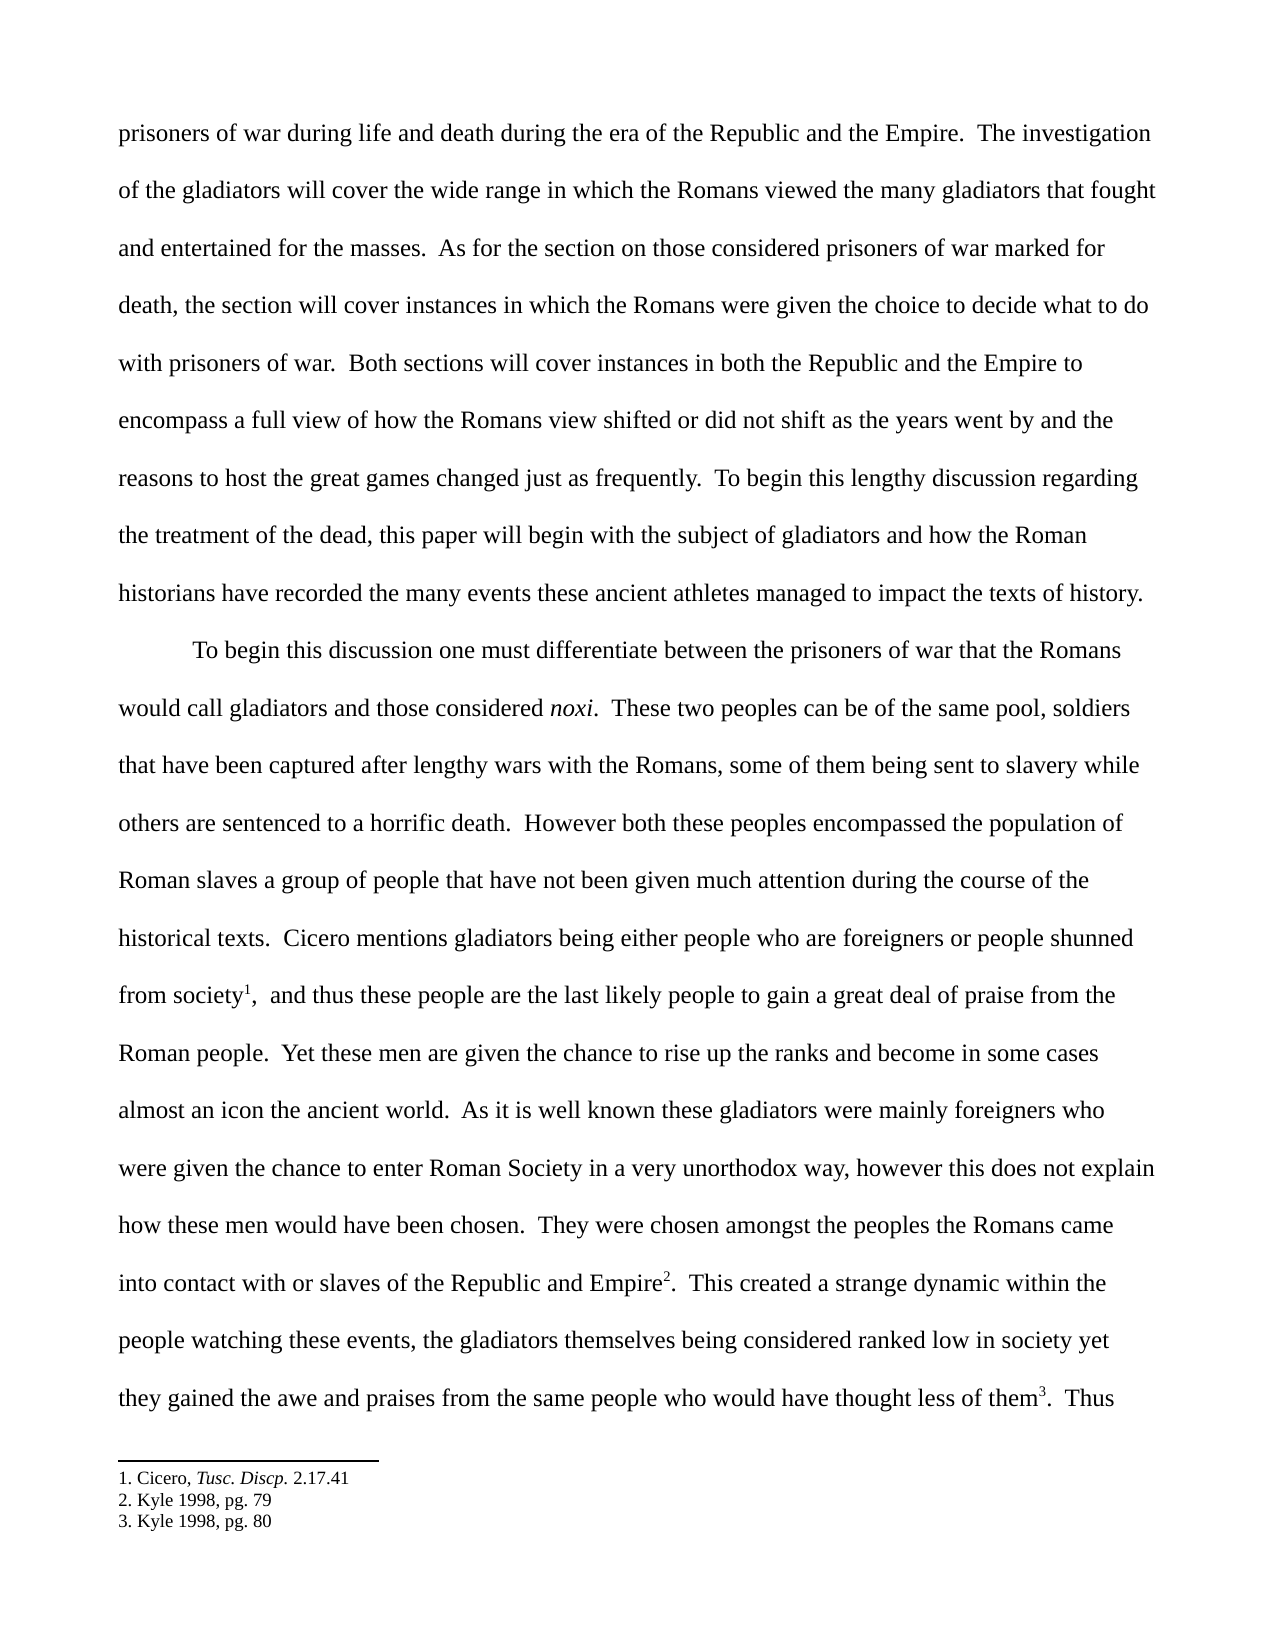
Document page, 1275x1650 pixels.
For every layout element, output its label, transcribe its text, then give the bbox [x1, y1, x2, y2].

text . Kyle 1998, pg. 80 [118, 1510, 1157, 1532]
text To begin this discussion one must differentiate between the prisoners of war that the Romans would call gladiators and those considered noxi. These two peoples can be of the same pool, soldiers that have been captured after lengthy wars with the Romans, some of them being sent to slavery while others are sentenced to a horrific death. However both these peoples encompassed the population of Roman slaves a group of people that have not been given much attention during the course of the historical texts. Cicero mentions gladiators being either people who are foreigners or people shunned from society, and thus these people are the last likely people to gain a great deal of praise from the Roman people. Yet these men are given the chance to rise up the ranks and become in some cases almost an icon the ancient world. As it is well known these gladiators were mainly foreigners who were given the chance to enter Roman Society in a very unorthodox way, however this does not explain how these men would have been chosen. They were chosen amongst the peoples the Romans came into contact with or slaves of the Republic and Empire. This created a strange dynamic within the people watching these events, the gladiators themselves being considered ranked low in society yet they gained the awe and praises from the same people who would have thought less of them. Thus these gladiators are generally understood to be walking a sort of thin line with the peoples of Rome, and thus their fame and glory, and for this case their acceptance was all based on their performance each time they were commanded to fight. As for the Prisoners of war there are many cases in which the ancient sources describe the Romans taking the action of killing prisoners of war at least in the early years of the Republic. Cassius Dio mentions on many occasions during the Punic Wars when the Romans would execute the Carthaginian prisoners but this would usually be in the case of the leaders. This is a huge factor whenever these prisoners of war are concerned, it seems that the death is only reserved for the high ranking officials in the enemies armies. People who could rally peoples to a rebellious cause and this could be a may be the main factor towards the decision of making each captured warrior fight as a gladiator. This distinction may be not very much covered in the sources but the few instances in which the Romans are dealing with prisoners of war, there is clear distinction between the people sold into slavery and those the Romans would make an example of. Now that the general discussion had been started towards who these people may have been selected from, how have these gladiators and prisoners of war faired during the years of the Republic and the Empire beginning with the historical sources present on gladiators. [118, 636, 1157, 1412]
text . Cicero, Tusc. Discp. 2.17.41 [118, 1467, 1157, 1489]
text prisoners of war during life and death during the era of the Republic and the Empire. The investigation of the gladiators will cover the wide range in which the Romans viewed the many gladiators that fought and entertained for the masses. As for the section on those considered prisoners of war marked for death, the section will cover instances in which the Romans were given the choice to decide what to do with prisoners of war. Both sections will cover instances in both the Republic and the Empire to encompass a full view of how the Romans view shifted or did not shift as the years went by and the reasons to host the great games changed just as frequently. To begin this lengthy discussion regarding the treatment of the dead, this paper will begin with the subject of gladiators and how the Roman historians have recorded the many events these ancient athletes managed to impact the texts of history. [118, 118, 1157, 607]
text . Kyle 1998, pg. 79 [118, 1489, 1157, 1510]
